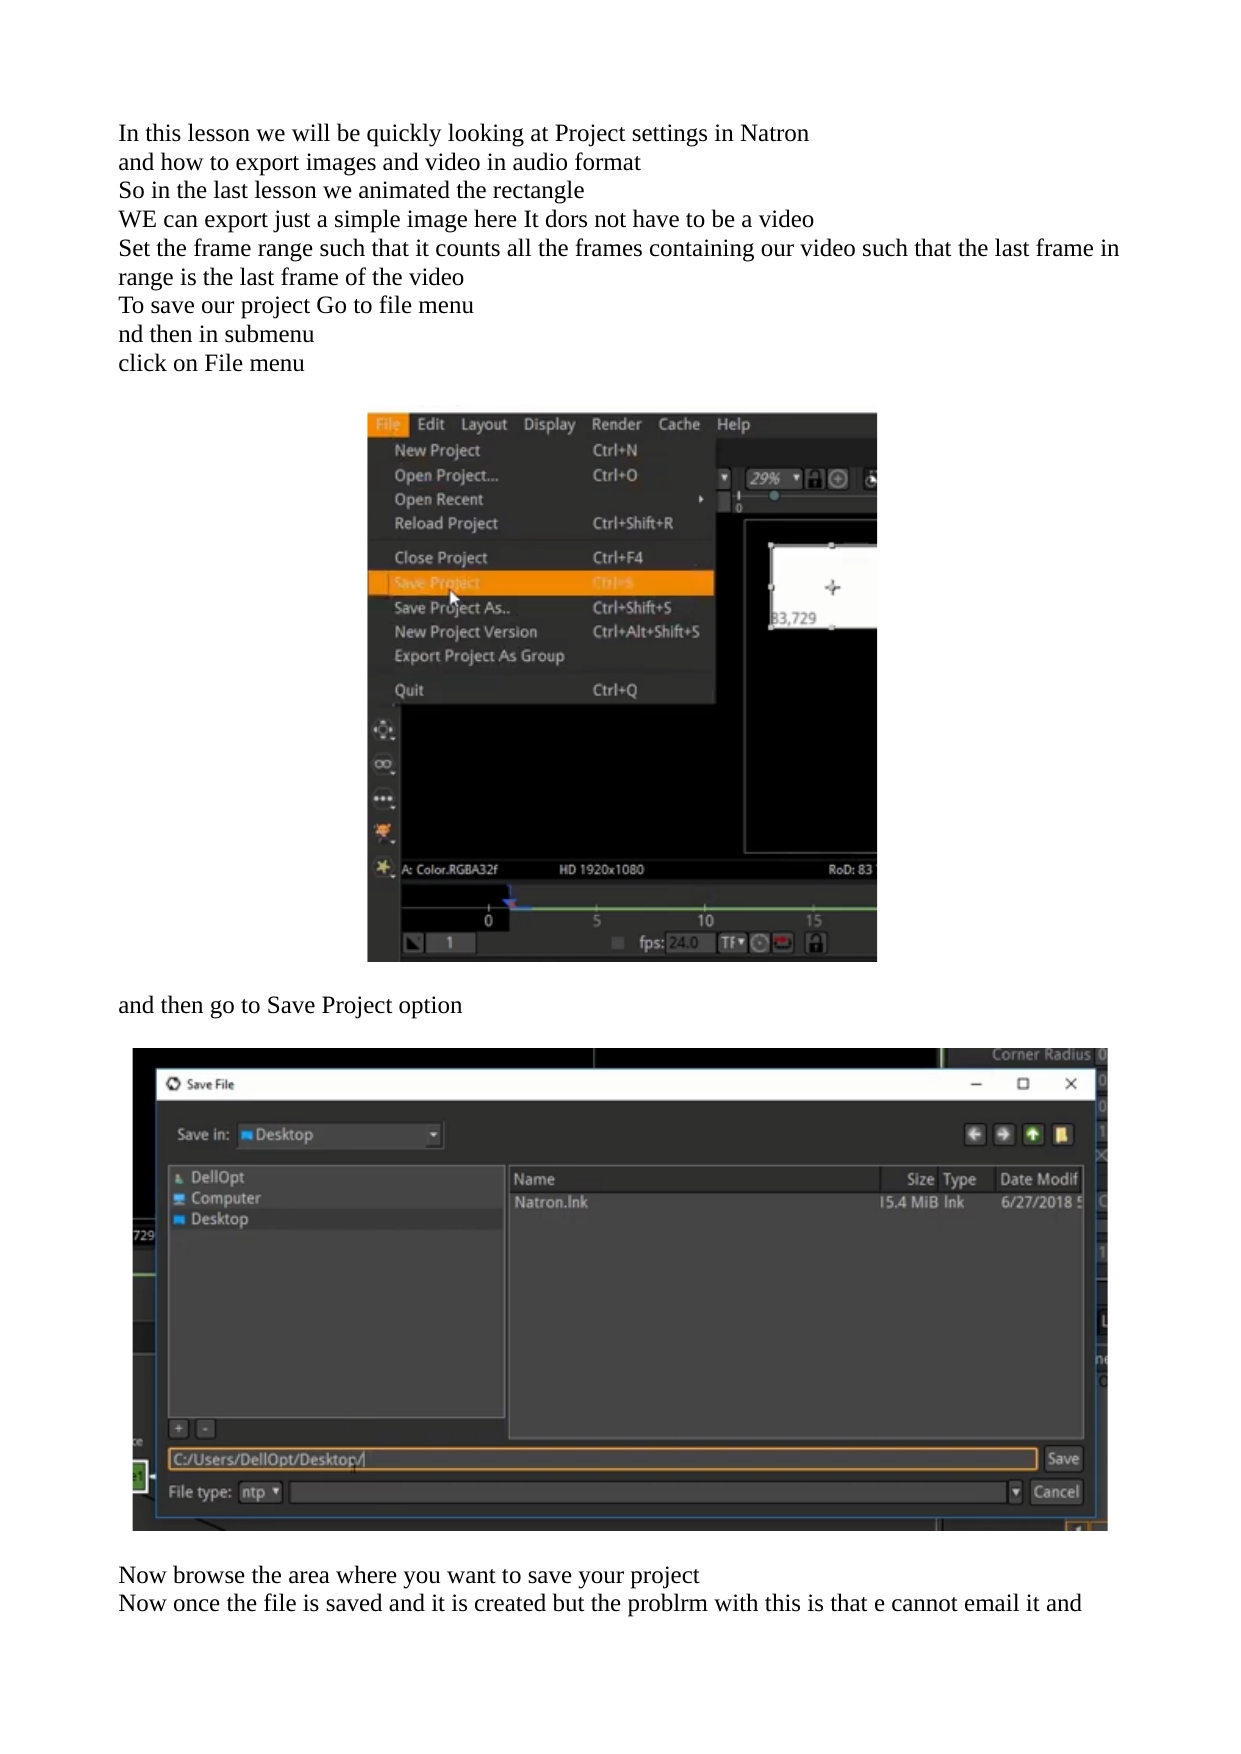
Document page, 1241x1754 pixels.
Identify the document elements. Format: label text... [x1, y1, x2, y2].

text WE can export just a simple image here It dors not have to be a video [118, 204, 1122, 233]
text Now once the file is saved and it is created but the problrm with this is that e cannot email it and [118, 1588, 1122, 1617]
text Set the frame range such that it counts all the frames containing our video such that the last frame in range is the last frame of the video [118, 233, 1122, 291]
text So in the last lesson we animated the rectangle [118, 176, 1122, 204]
picture [363, 405, 878, 962]
text click on File menu [118, 348, 1122, 377]
picture [132, 1048, 1108, 1531]
text and then go to Save Project option [118, 991, 1122, 1019]
text and how to export images and video in audio format [118, 147, 1122, 176]
text To save our project Go to file menu [118, 291, 1122, 319]
text nd then in submenu [118, 319, 1122, 348]
text In this lesson we will be quickly looking at Project settings in Natron [118, 118, 1122, 147]
text Now browse the area where you want to save your project [118, 1560, 1122, 1588]
